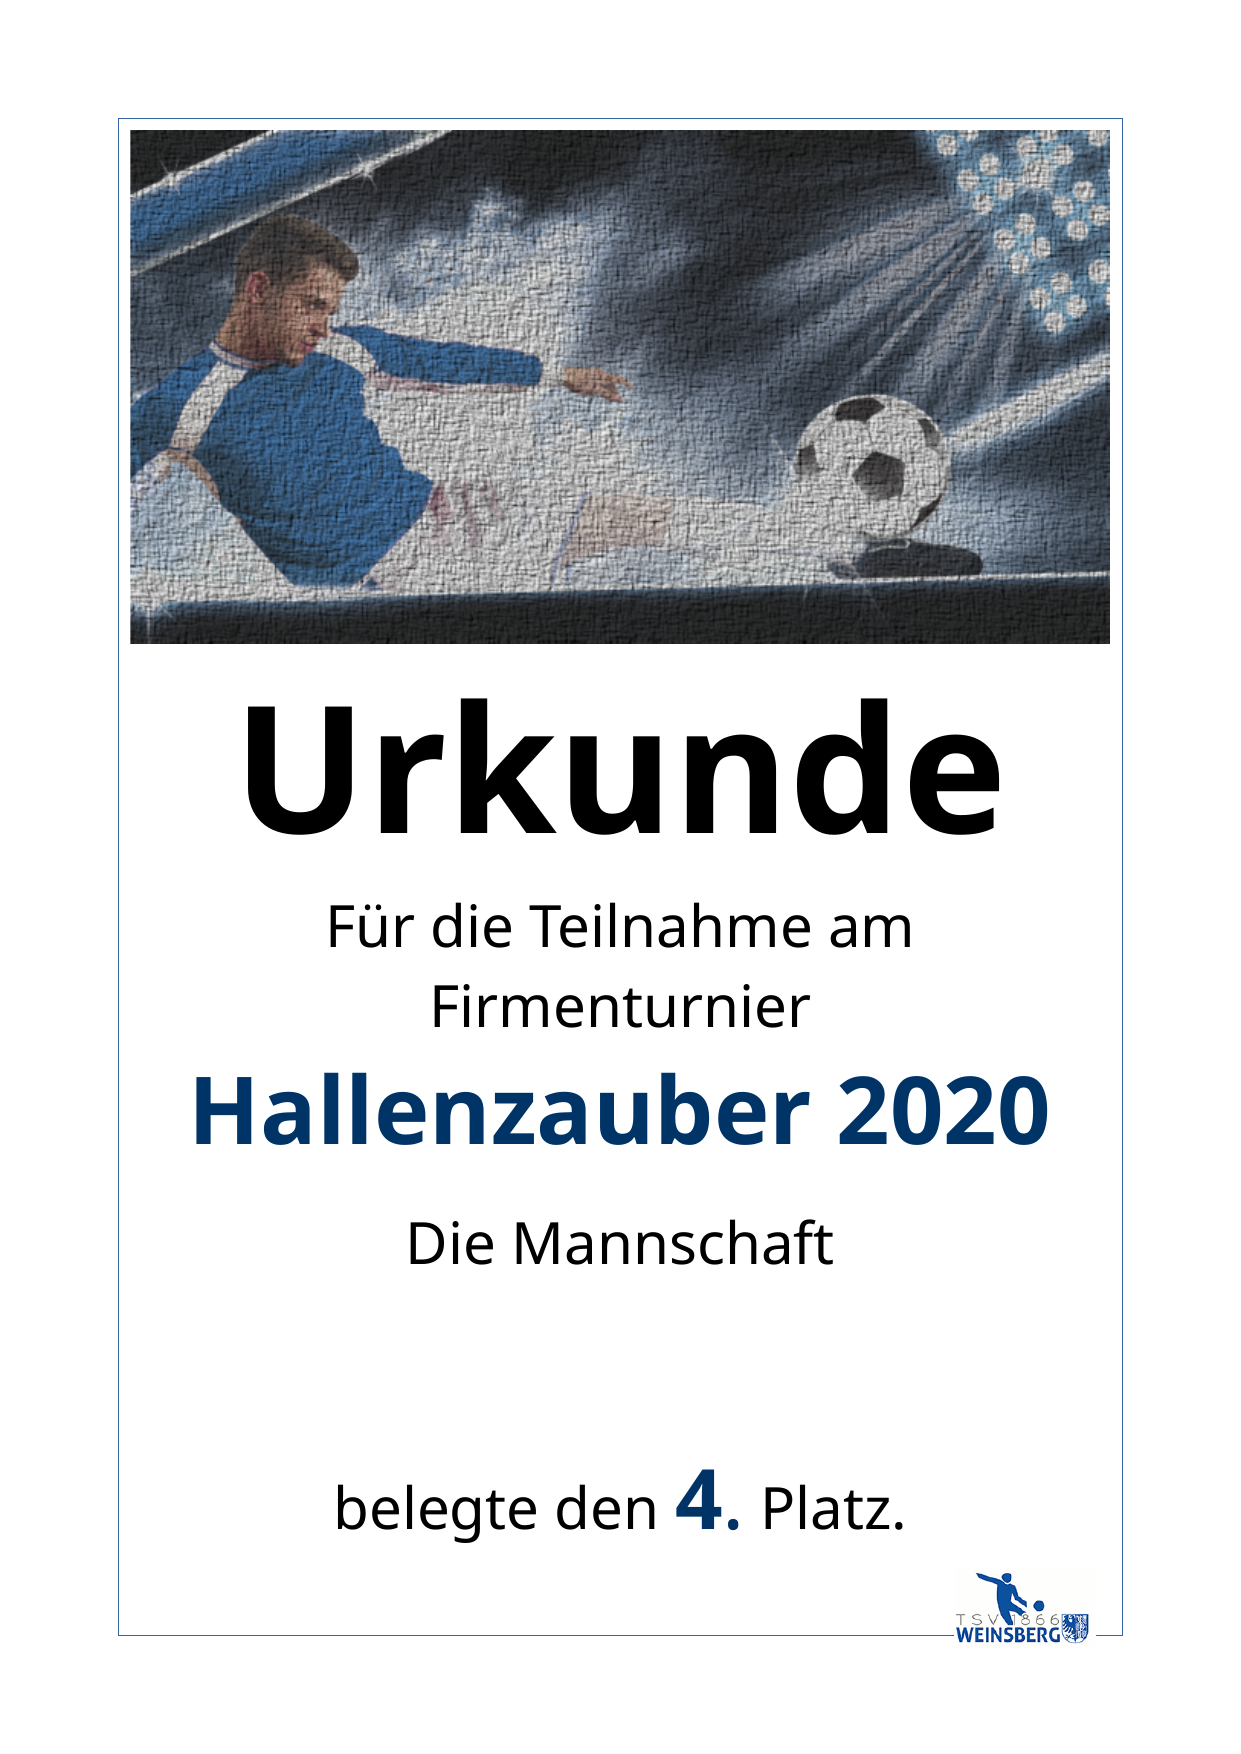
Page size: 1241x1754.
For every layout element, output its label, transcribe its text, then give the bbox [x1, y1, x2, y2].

text Urkunde [130, 644, 1110, 885]
picture [130, 130, 1110, 644]
picture [954, 1567, 1097, 1650]
text Für die Teilnahme am Firmenturnier Hallenzauber 2020 Die Mannschaft belegte den 4. Platz. [130, 885, 1110, 1554]
